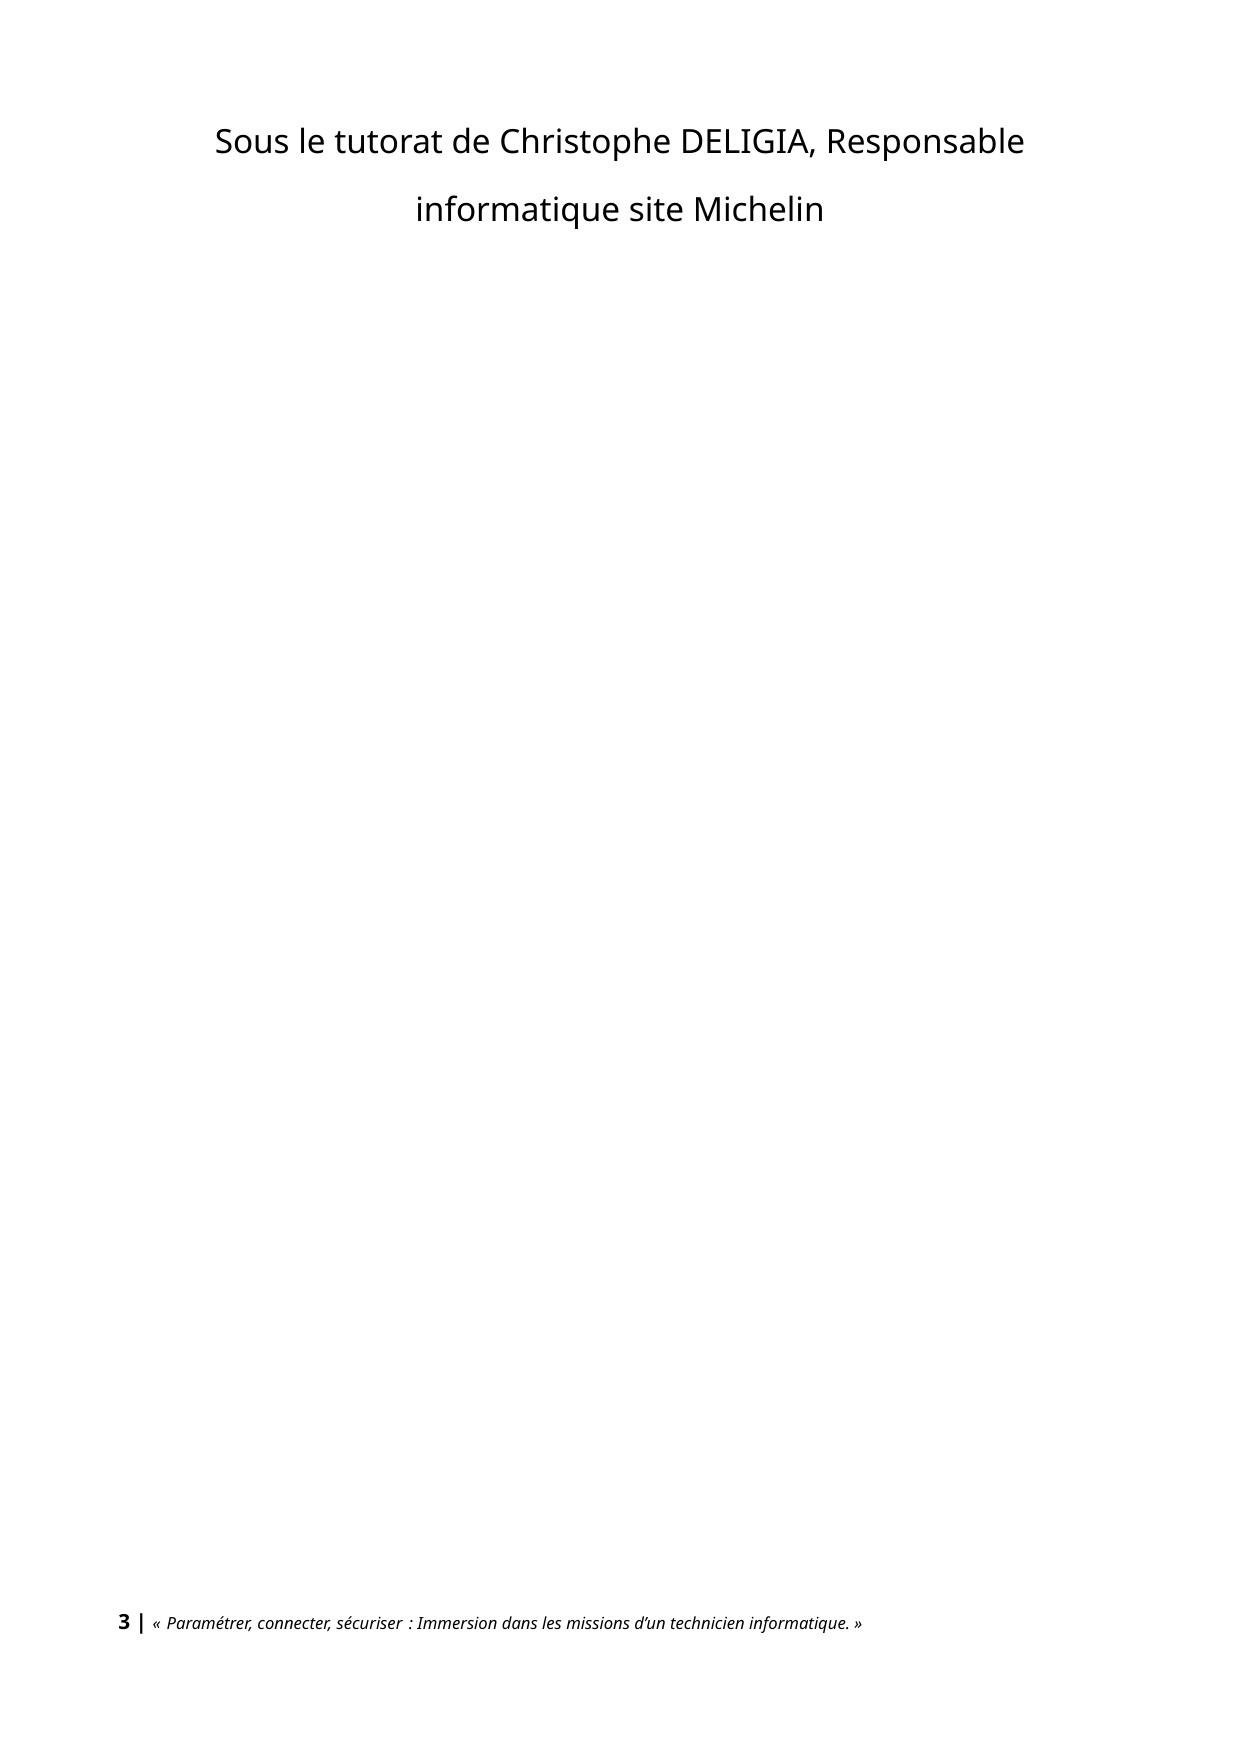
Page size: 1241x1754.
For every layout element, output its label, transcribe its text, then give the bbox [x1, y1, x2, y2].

text Sous le tutorat de Christophe DELIGIA, Responsable informatique site Michelin [118, 118, 1122, 232]
